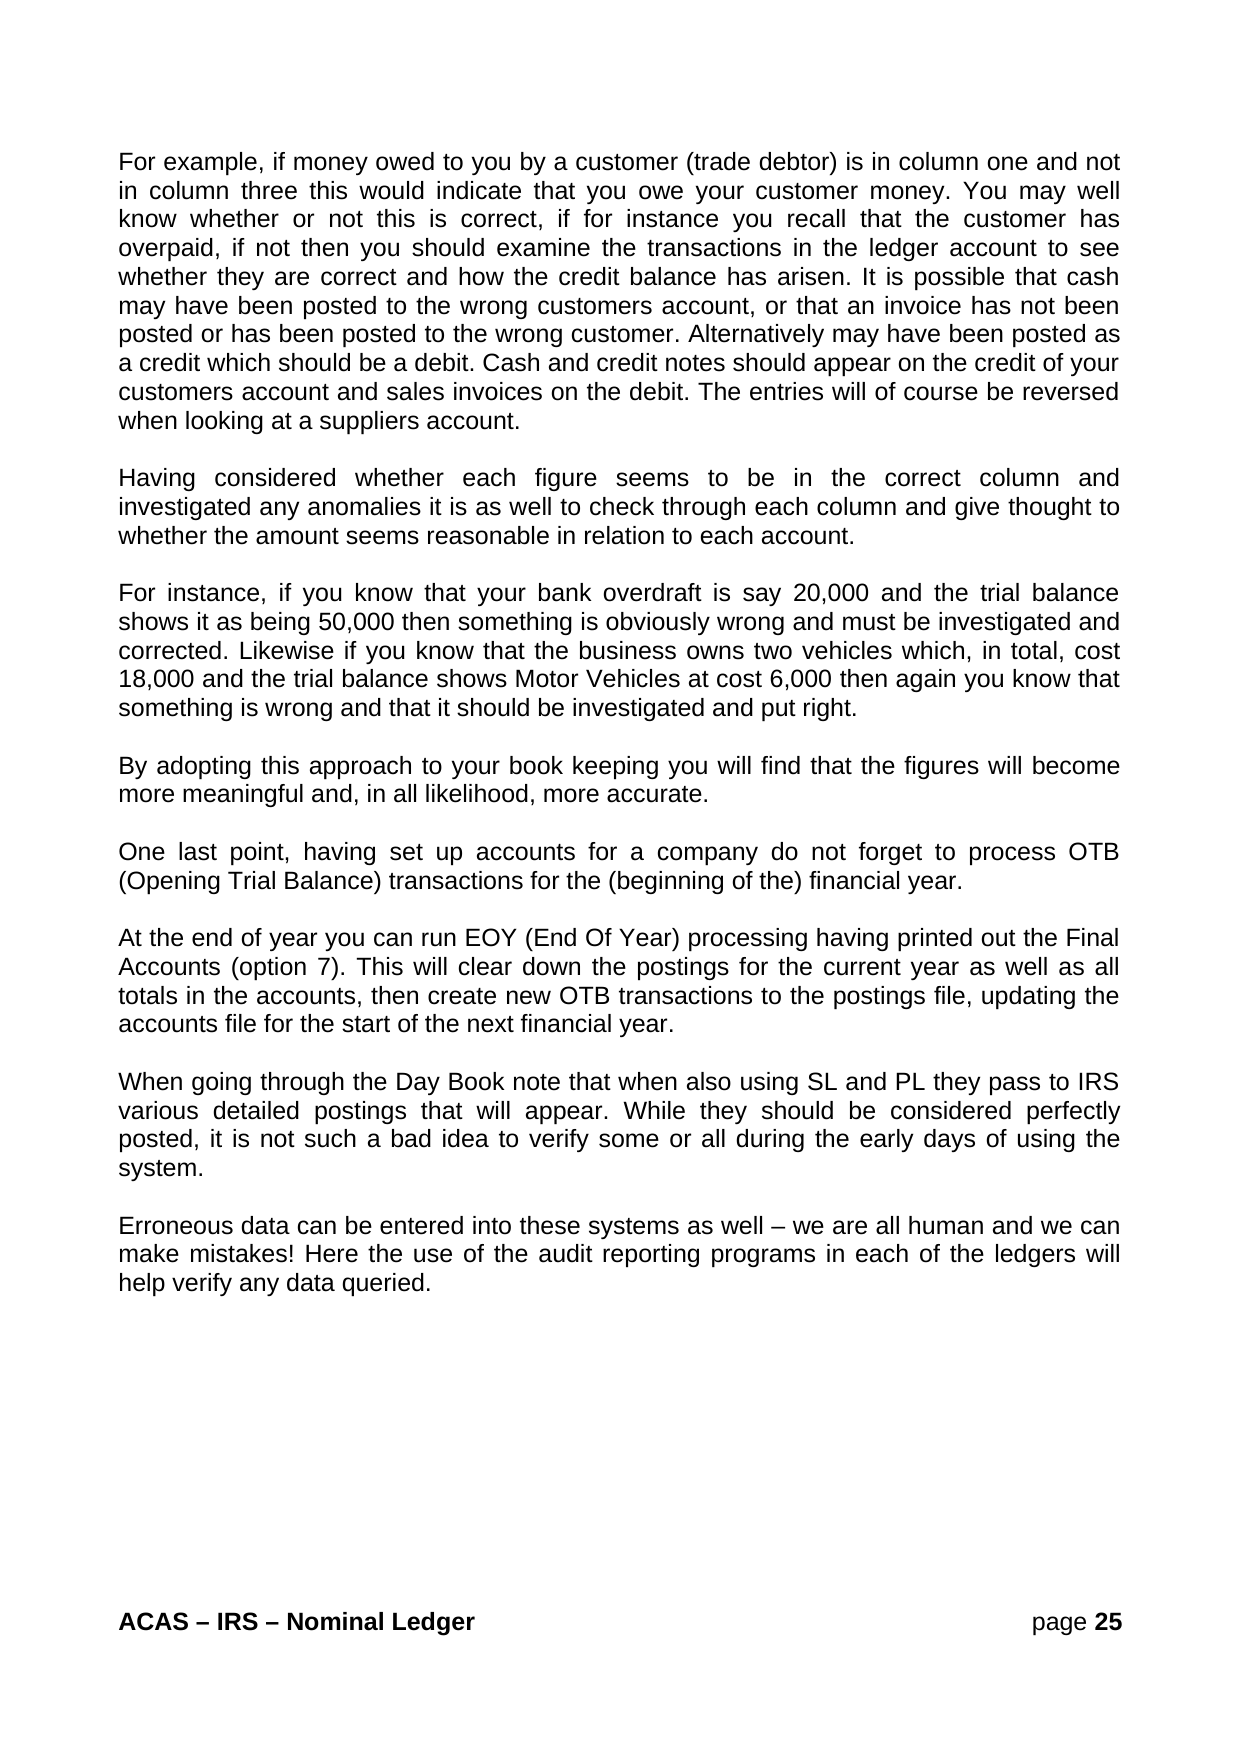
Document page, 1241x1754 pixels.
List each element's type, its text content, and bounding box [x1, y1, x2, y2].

text At the end of year you can run EOY (End Of Year) processing having printed out the Final Accounts (option 7). This will clear down the postings for the current year as well as all totals in the accounts, then create new OTB transactions to the postings file, updating the accounts file for the start of the next financial year. [118, 923, 1122, 1038]
text When going through the Day Book note that when also using SL and PL they pass to IRS various detailed postings that will appear. While they should be considered perfectly posted, it is not such a bad idea to verify some or all during the early days of using the system. [118, 1067, 1122, 1182]
text By adopting this approach to your book keeping you will find that the figures will become more meaningful and, in all likelihood, more accurate. [118, 751, 1122, 808]
text Erroneous data can be entered into these systems as well – we are all human and we can make mistakes! Here the use of the audit reporting programs in each of the ledgers will help verify any data queried. [118, 1211, 1122, 1297]
text For example, if money owed to you by a customer (trade debtor) is in column one and not in column three this would indicate that you owe your customer money. You may well know whether or not this is correct, if for instance you recall that the customer has overpaid, if not then you should examine the transactions in the ledger account to see whether they are correct and how the credit balance has arisen. It is possible that cash may have been posted to the wrong customers account, or that an invoice has not been posted or has been posted to the wrong customer. Alternatively may have been posted as a credit which should be a debit. Cash and credit notes should appear on the credit of your customers account and sales invoices on the debit. The entries will of course be reversed when looking at a suppliers account. [118, 147, 1122, 434]
text Having considered whether each figure seems to be in the correct column and investigated any anomalies it is as well to check through each column and give thought to whether the amount seems reasonable in relation to each account. [118, 463, 1122, 549]
text One last point, having set up accounts for a company do not forget to process OTB (Opening Trial Balance) transactions for the (beginning of the) financial year. [118, 837, 1122, 894]
text For instance, if you know that your bank overdraft is say 20,000 and the trial balance shows it as being 50,000 then something is obviously wrong and must be investigated and corrected. Likewise if you know that the business owns two vehicles which, in total, cost 18,000 and the trial balance shows Motor Vehicles at cost 6,000 then again you know that something is wrong and that it should be investigated and put right. [118, 578, 1122, 722]
